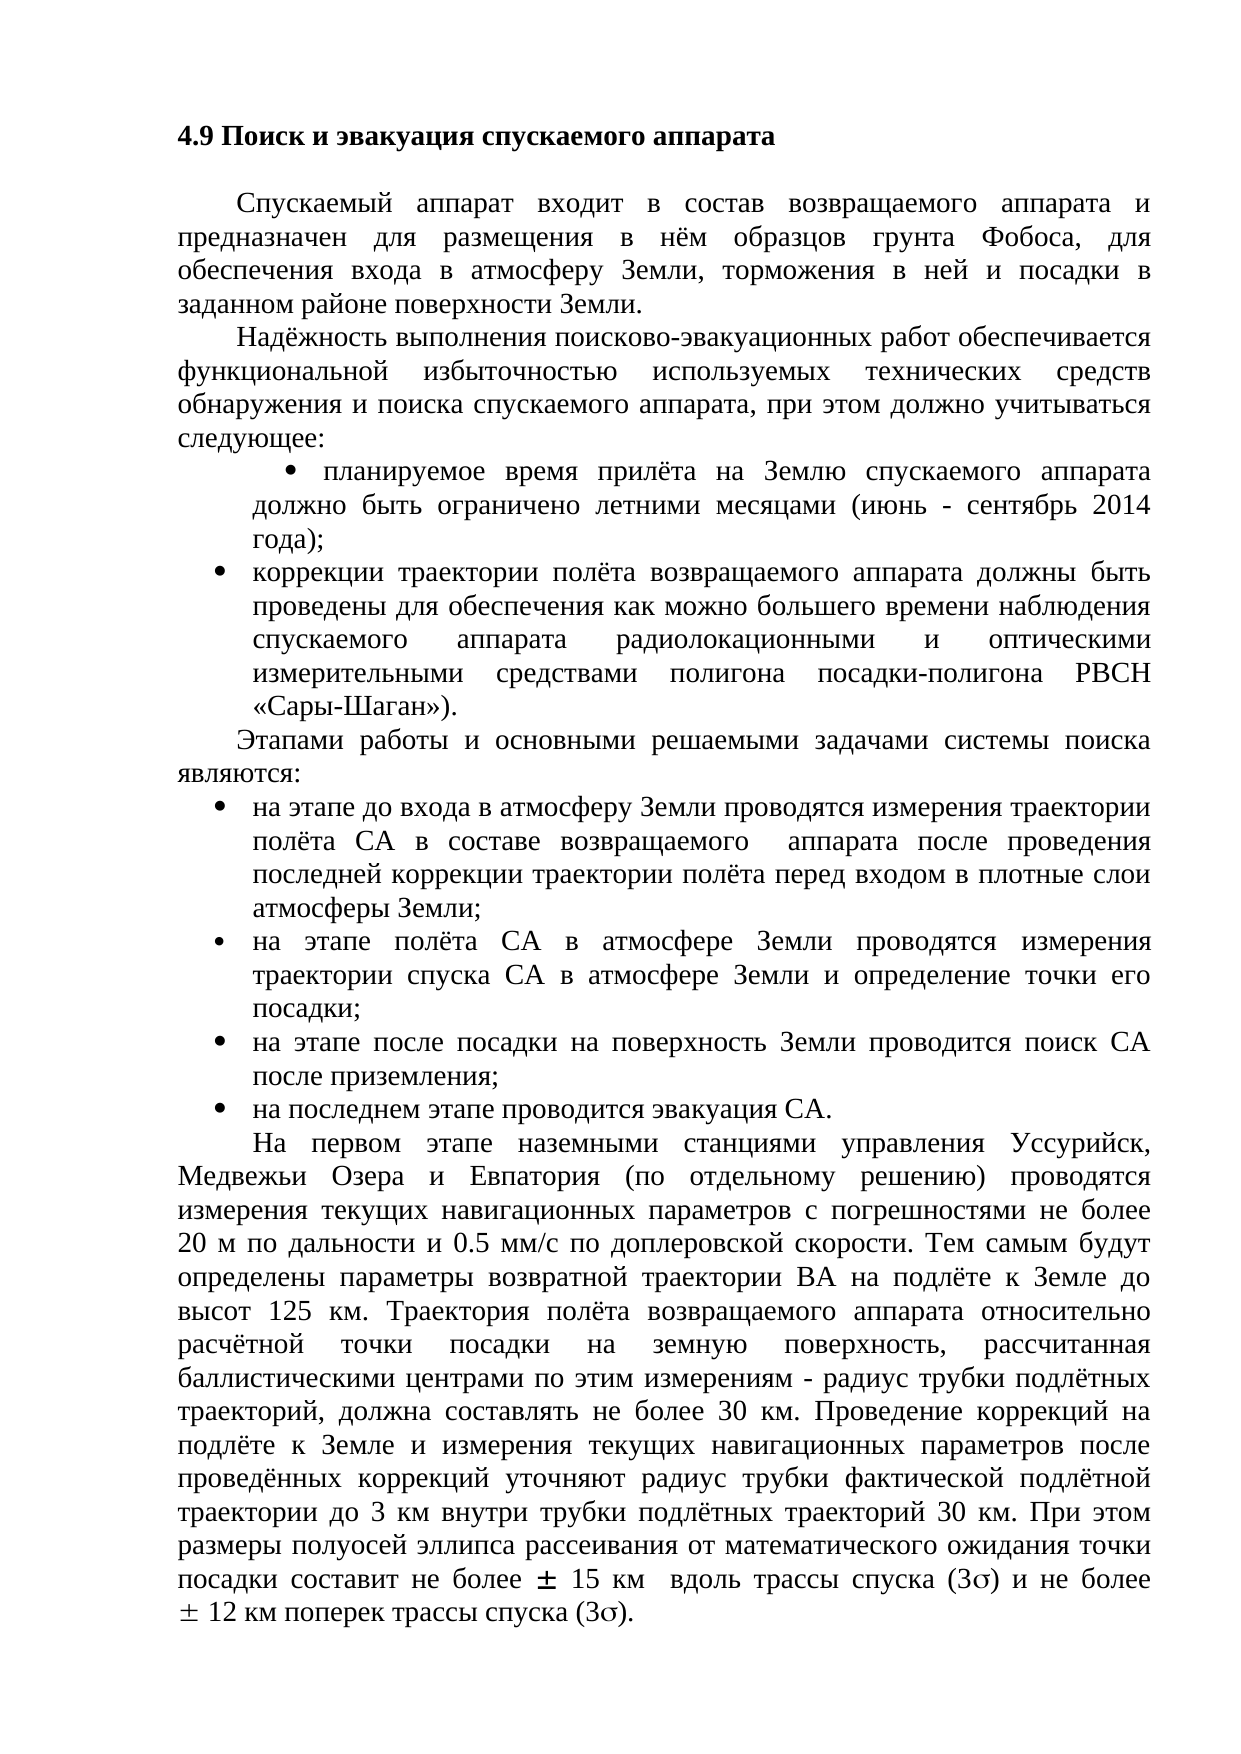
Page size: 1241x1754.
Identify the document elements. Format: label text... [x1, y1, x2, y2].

list коррекции траектории полёта возвращаемого аппарата должны быть проведены для обеспечения как можно большего времени наблюдения спускаемого аппарата радиолокационными и оптическими измерительными средствами полигона посадки-полигона РВСН «Сары-Шаган»). [215, 554, 1152, 722]
list на этапе полёта СА в атмосфере Земли проводятся измерения траектории спуска СА в атмосфере Земли и определение точки его посадки; [215, 923, 1152, 1024]
text Этапами работы и основными решаемыми задачами системы поиска являются: [177, 722, 1152, 789]
text Надёжность выполнения поисково-эвакуационных работ обеспечивается функциональной избыточностью используемых технических средств обнаружения и поиска спускаемого аппарата, при этом должно учитываться следующее: [177, 319, 1152, 453]
list планируемое время прилёта на Землю спускаемого аппарата должно быть ограничено летними месяцами (июнь - сентябрь 2014 года); [215, 453, 1152, 554]
list на этапе до входа в атмосферу Земли проводятся измерения траектории полёта СА в составе возвращаемого аппарата после проведения последней коррекции траектории полёта перед входом в плотные слои атмосферы Земли; [215, 789, 1152, 923]
text Спускаемый аппарат входит в состав возвращаемого аппарата и предназначен для размещения в нём образцов грунта Фобоса, для обеспечения входа в атмосферу Земли, торможения в ней и посадки в заданном районе поверхности Земли. [177, 185, 1152, 319]
text 4.9 Поиск и эвакуация спускаемого аппарата [177, 118, 1152, 152]
list на этапе после посадки на поверхность Земли проводится поиск СА после приземления; [215, 1024, 1152, 1091]
list на последнем этапе проводится эвакуация СА. [215, 1091, 1152, 1125]
text На первом этапе наземными станциями управления Уссурийск, Медвежьи Озера и Евпатория (по отдельному решению) проводятся измерения текущих навигационных параметров с погрешностями не более 20 м по дальности и 0.5 мм/с по доплеровской скорости. Тем самым будут определены параметры возвратной траектории ВА на подлёте к Земле до высот 125 км. Траектория полёта возвращаемого аппарата относительно расчётной точки посадки на земную поверхность, рассчитанная баллистическими центрами по этим измерениям - радиус трубки подлётных траекторий, должна составлять не более 30 км. Проведение коррекций на подлёте к Земле и измерения текущих навигационных параметров после проведённых коррекций уточняют радиус трубки фактической подлётной траектории до 3 км внутри трубки подлётных траекторий 30 км. При этом размеры полуосей эллипса рассеивания от математического ожидания точки посадки составит не более  15 км вдоль трассы спуска (3) и не более  12 км поперек трассы спуска (3). [177, 1125, 1152, 1628]
